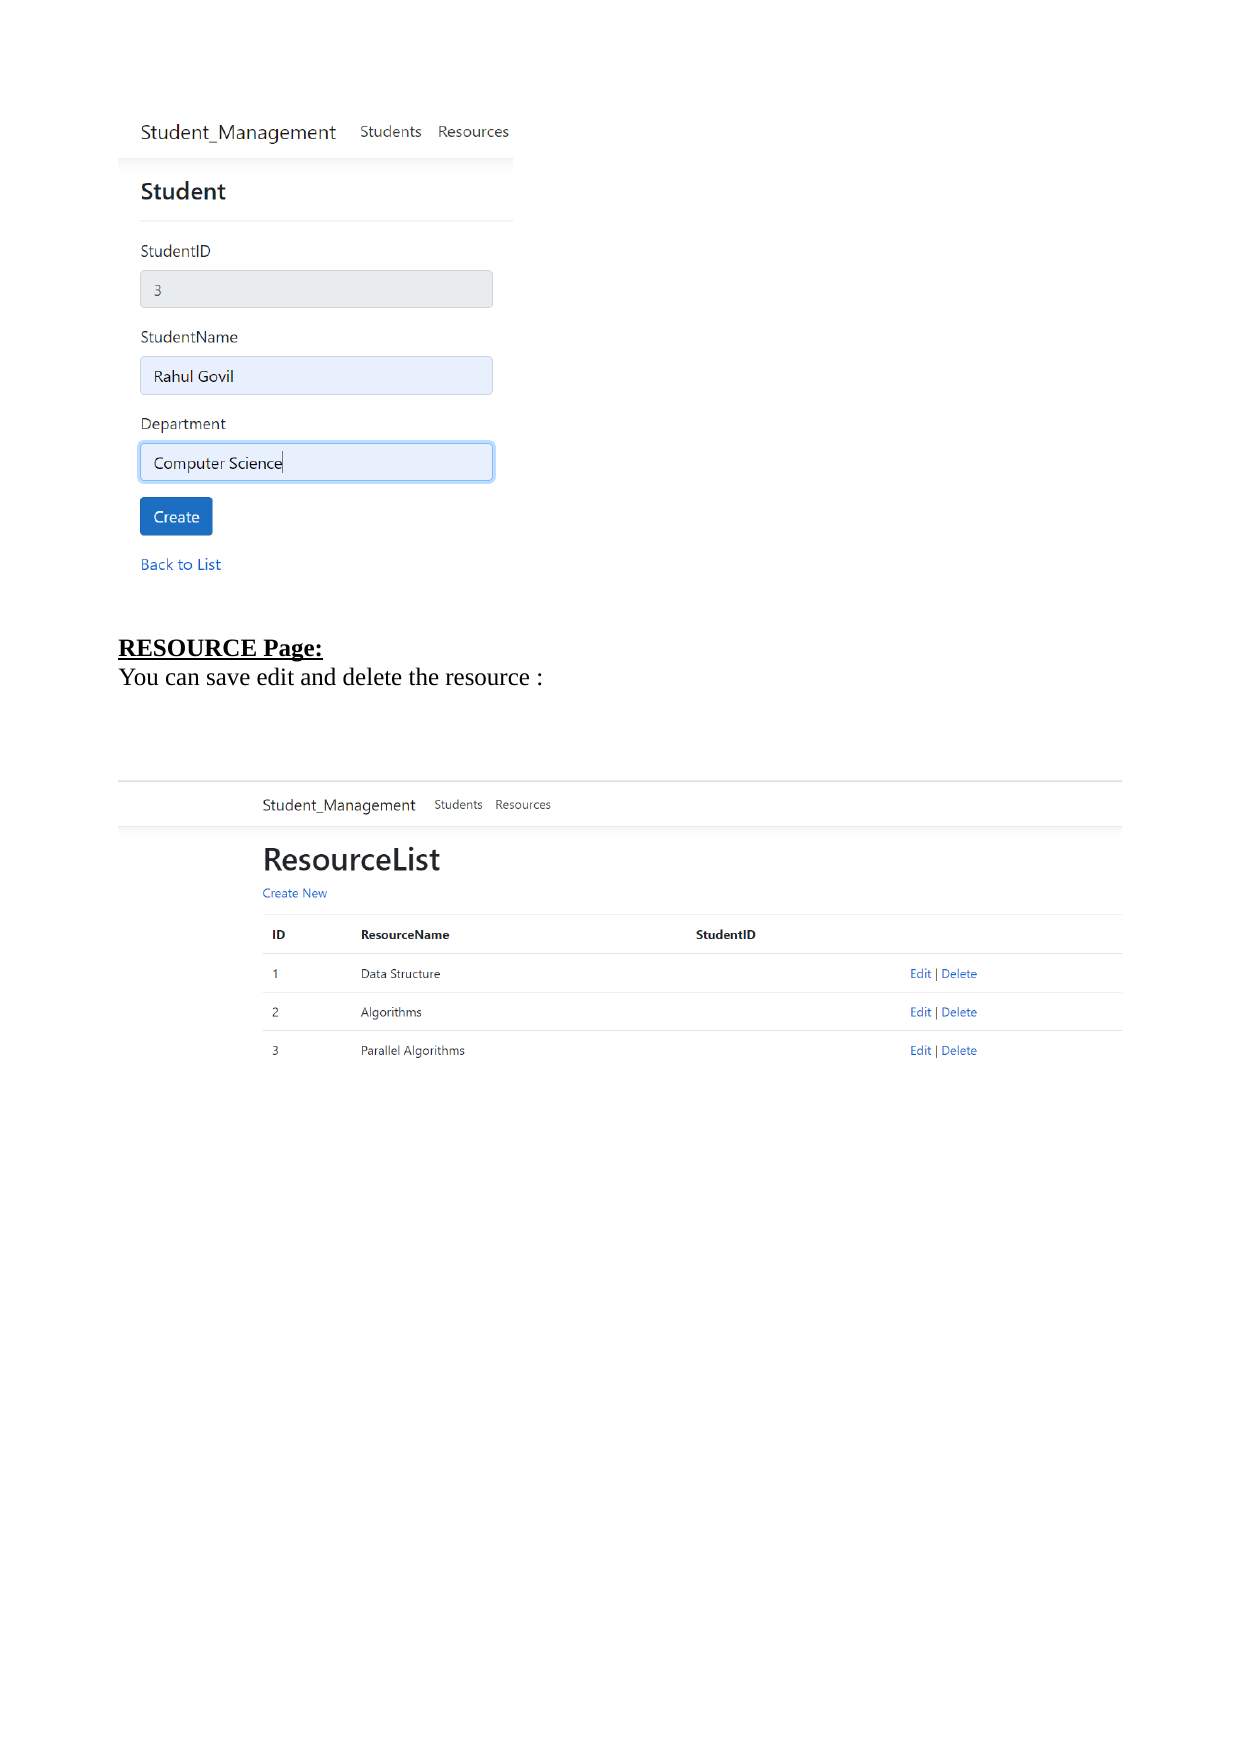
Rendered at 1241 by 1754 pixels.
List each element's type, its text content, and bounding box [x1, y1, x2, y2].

text RESOURCE Page: You can save edit and delete the resource : [118, 633, 1122, 720]
text [118, 1257, 1122, 1314]
